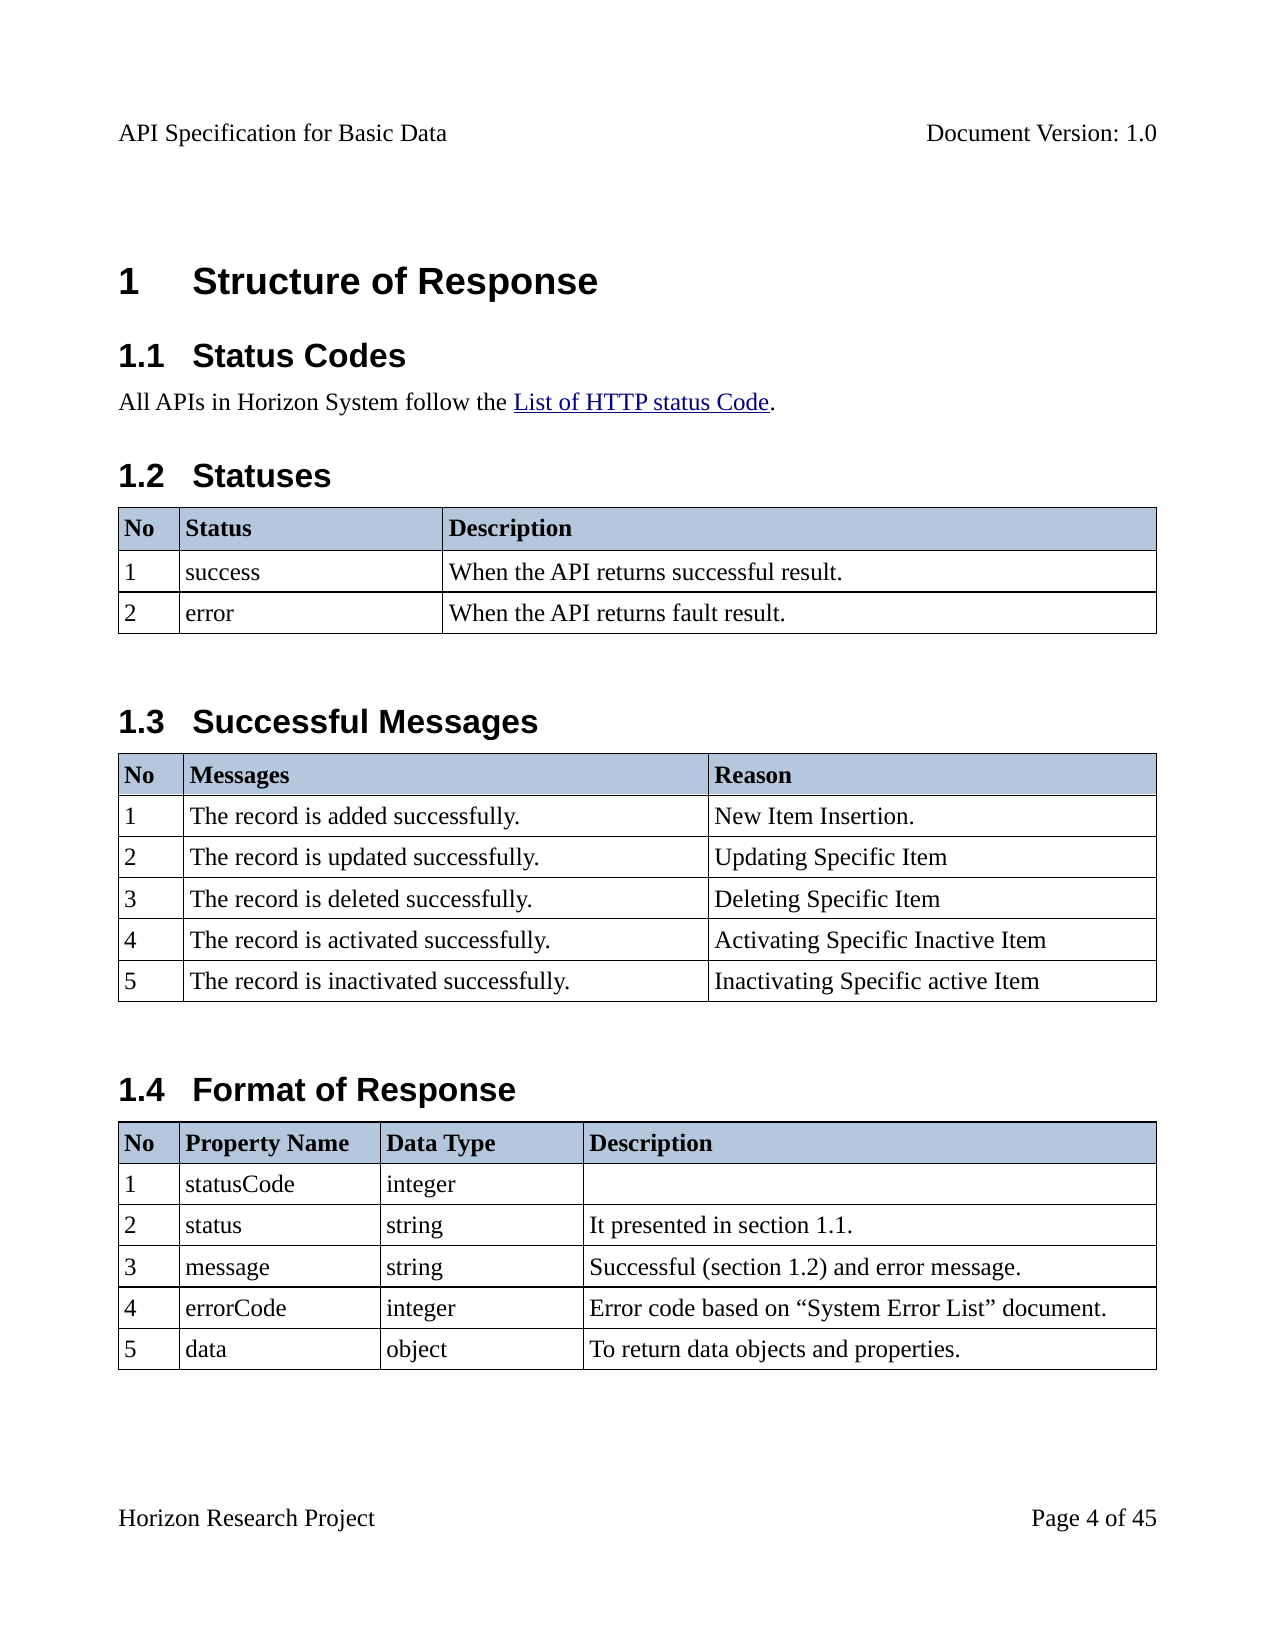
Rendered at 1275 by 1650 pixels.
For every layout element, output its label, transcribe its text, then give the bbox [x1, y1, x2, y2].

table_cell 4 [119, 1288, 179, 1328]
table_cell 3 [119, 878, 183, 918]
table_cell When the API returns successful result. [443, 551, 1156, 591]
table_cell integer [381, 1164, 583, 1204]
table_header Messages [184, 754, 708, 794]
table_cell string [381, 1205, 583, 1245]
subtitle Status Codes [118, 336, 1157, 374]
table_cell object [381, 1329, 583, 1369]
table_cell errorCode [180, 1288, 380, 1328]
table_header Status [180, 508, 442, 550]
table_cell Activating Specific Inactive Item [709, 919, 1156, 959]
table_cell [584, 1164, 1156, 1204]
table_header Description [443, 508, 1156, 550]
table_header Description [584, 1123, 1156, 1163]
table_cell The record is added successfully. [184, 796, 708, 836]
table_header No [119, 1123, 179, 1163]
table_cell 2 [119, 593, 179, 633]
table_cell status [180, 1205, 380, 1245]
table_cell When the API returns fault result. [443, 593, 1156, 633]
table_cell 5 [119, 961, 183, 1001]
table_cell success [180, 551, 442, 591]
table_cell message [180, 1246, 380, 1286]
table_cell integer [381, 1288, 583, 1328]
table_cell New Item Insertion. [709, 796, 1156, 836]
table_cell data [180, 1329, 380, 1369]
table_header Data Type [381, 1123, 583, 1163]
table_cell Error code based on “System Error List” document. [584, 1288, 1156, 1328]
table_cell The record is updated successfully. [184, 837, 708, 877]
table_cell 5 [119, 1329, 179, 1369]
table_cell Inactivating Specific active Item [709, 961, 1156, 1001]
table_cell The record is deleted successfully. [184, 878, 708, 918]
subtitle Structure of Response [118, 259, 1157, 302]
table_cell statusCode [180, 1164, 380, 1204]
table_cell 1 [119, 551, 179, 591]
table_cell To return data objects and properties. [584, 1329, 1156, 1369]
subtitle Format of Response [118, 1070, 1157, 1109]
text All APIs in Horizon System follow the List of HTTP status Code. [118, 387, 1157, 416]
table_cell It presented in section 1.1. [584, 1205, 1156, 1245]
subtitle Successful Messages [118, 702, 1157, 741]
table_header No [119, 508, 179, 550]
table_cell 1 [119, 1164, 179, 1204]
table_cell 2 [119, 1205, 179, 1245]
table_cell Deleting Specific Item [709, 878, 1156, 918]
table_cell The record is inactivated successfully. [184, 961, 708, 1001]
table_cell Updating Specific Item [709, 837, 1156, 877]
table_cell 4 [119, 919, 183, 959]
table_cell 2 [119, 837, 183, 877]
table_cell 1 [119, 796, 183, 836]
table_header Reason [709, 754, 1156, 794]
table_header Property Name [180, 1123, 380, 1163]
table_cell The record is activated successfully. [184, 919, 708, 959]
table_cell error [180, 593, 442, 633]
table_cell string [381, 1246, 583, 1286]
table_cell Successful (section 1.2) and error message. [584, 1246, 1156, 1286]
subtitle Statuses [118, 455, 1157, 494]
table_header No [119, 754, 183, 794]
table_cell 3 [119, 1246, 179, 1286]
